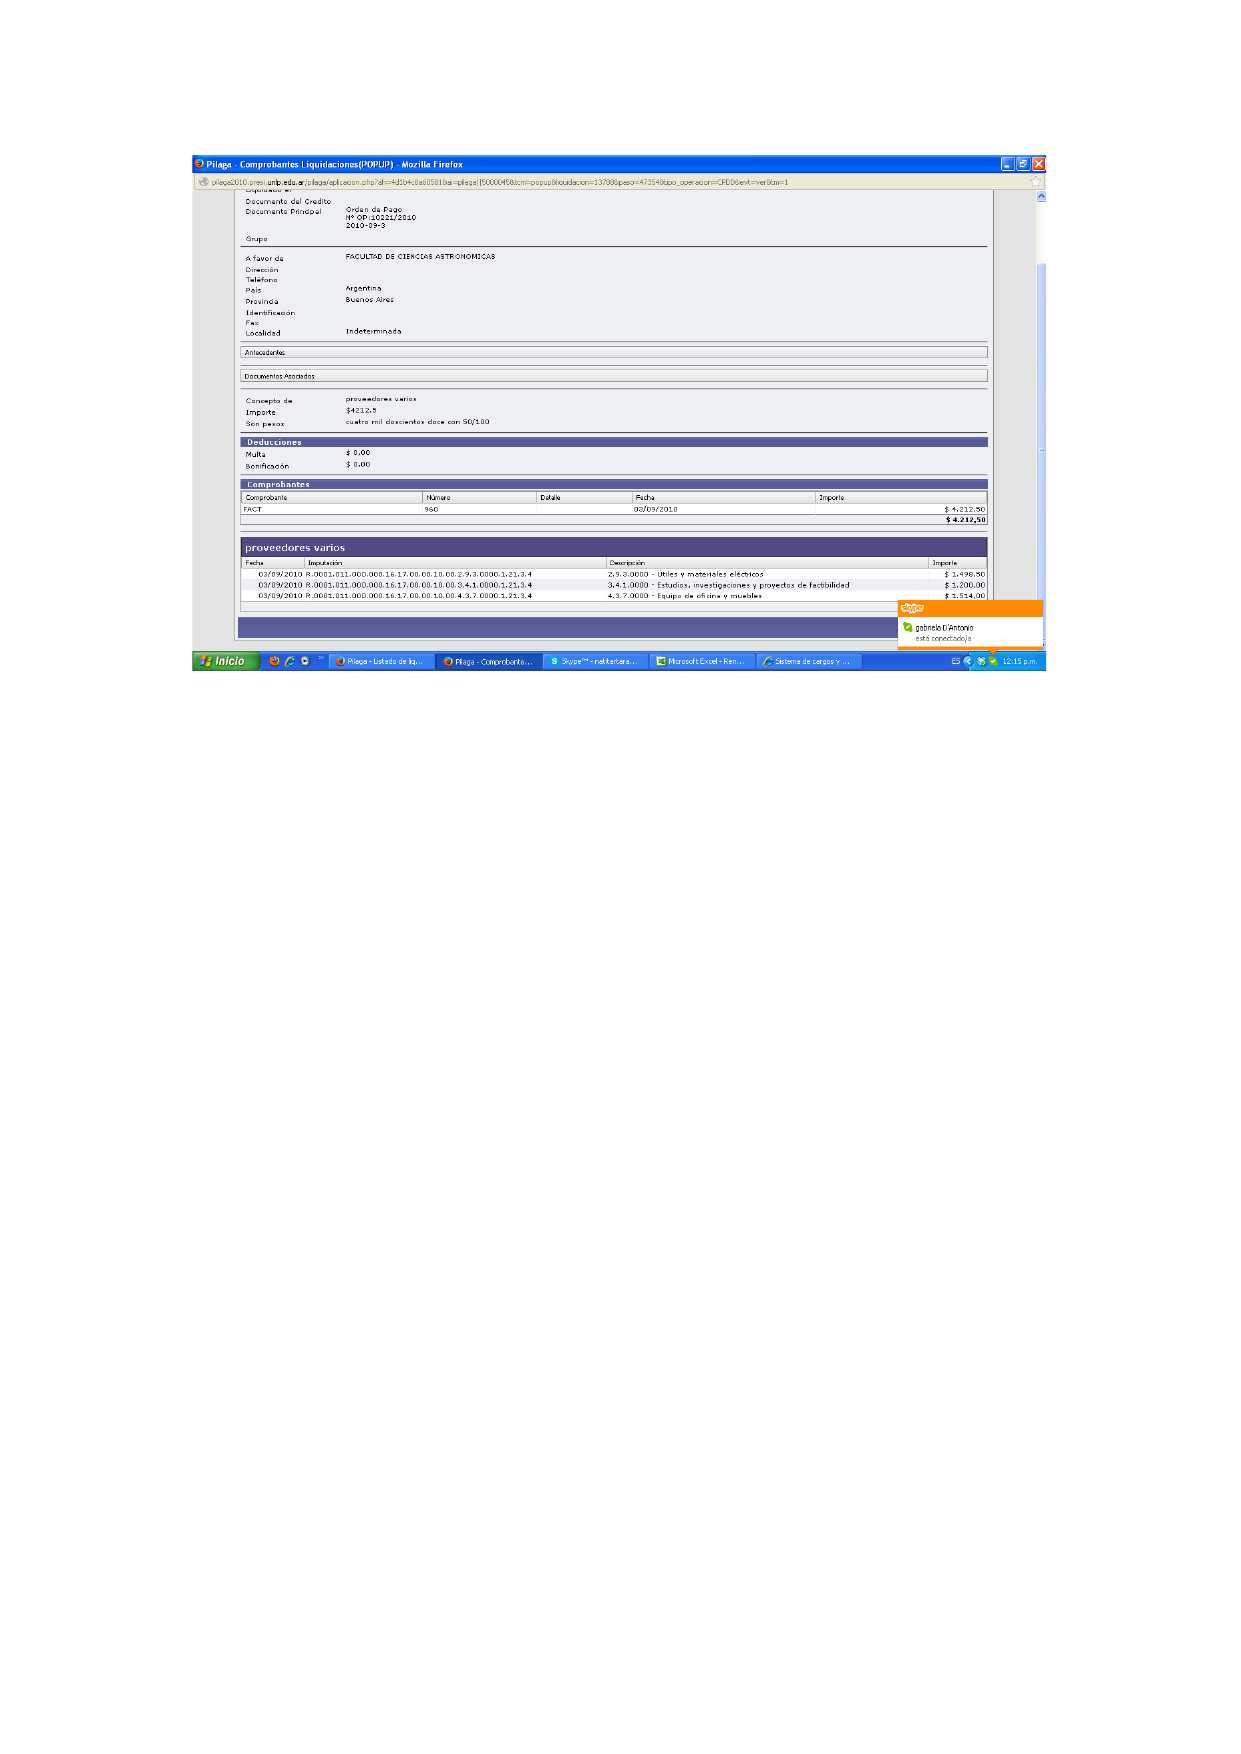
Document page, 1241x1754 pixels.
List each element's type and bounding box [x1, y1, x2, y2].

picture [192, 155, 1047, 671]
